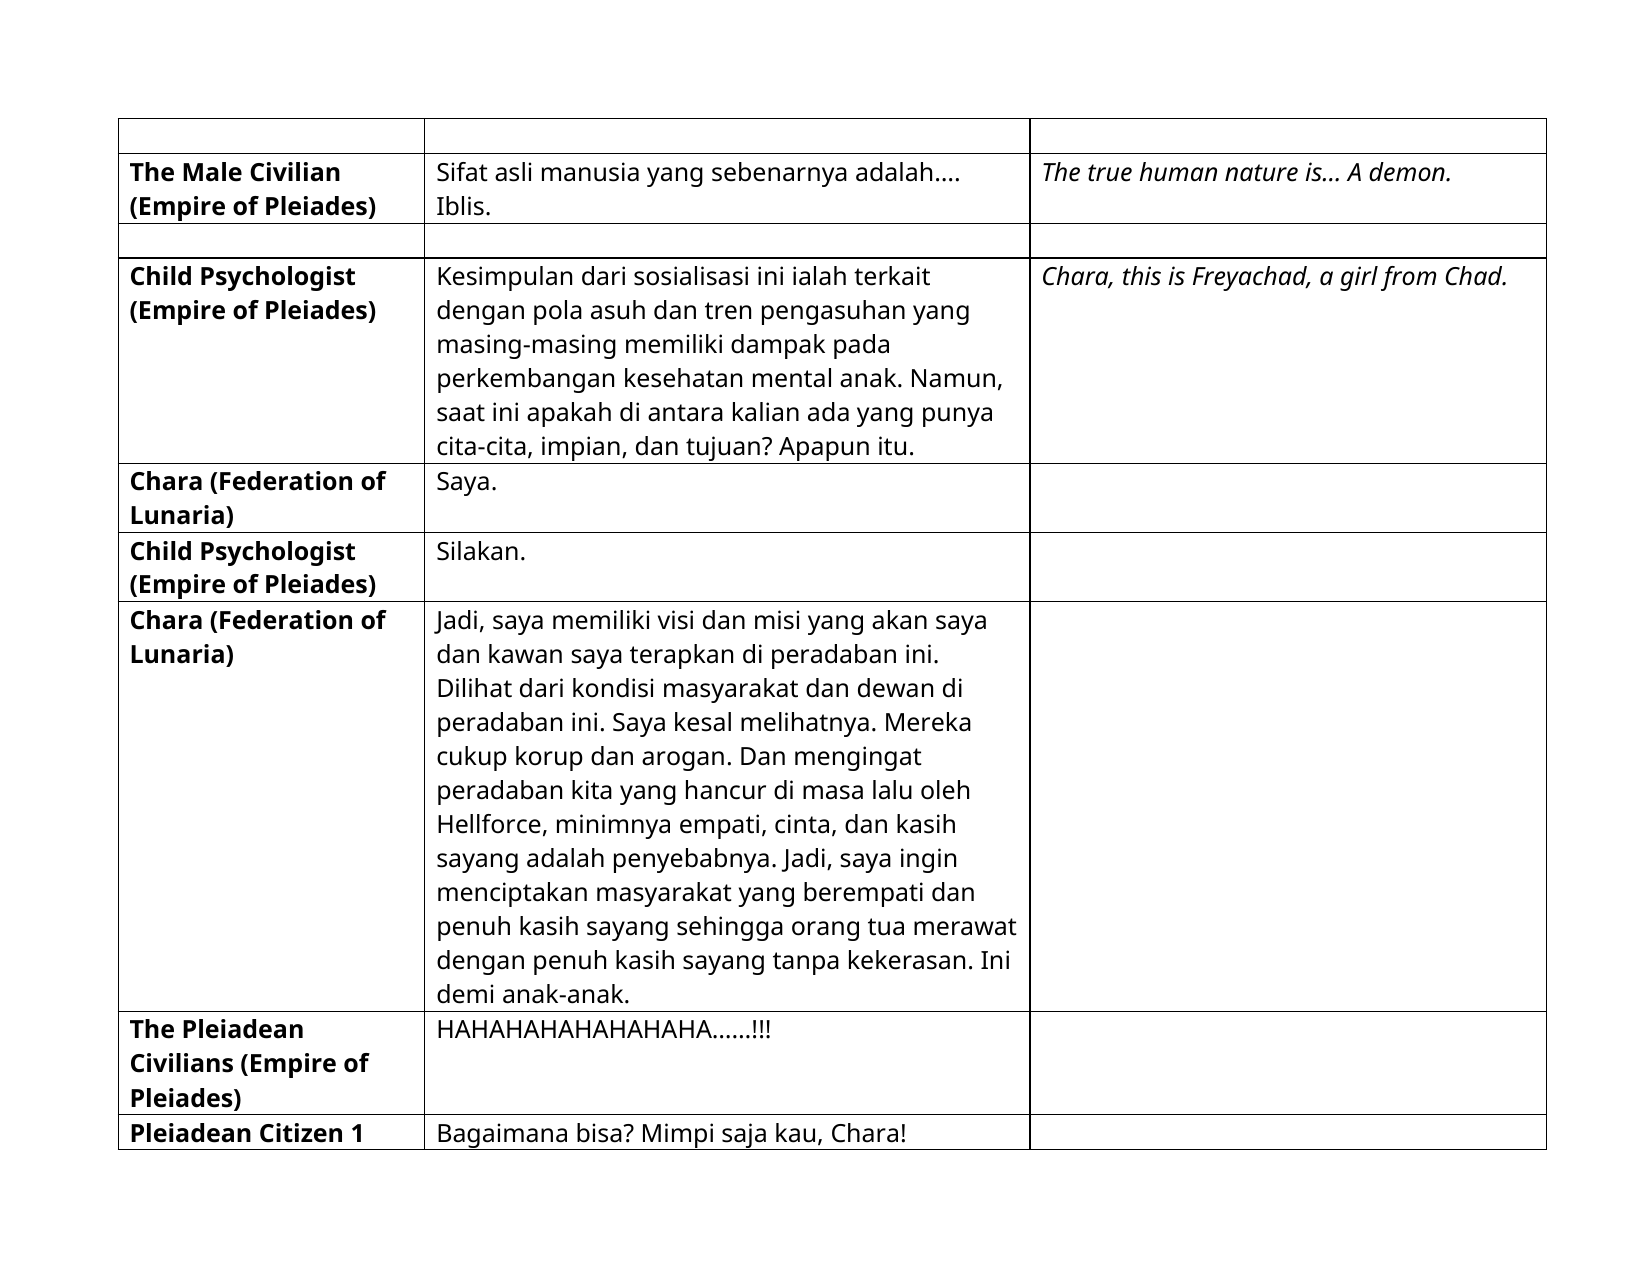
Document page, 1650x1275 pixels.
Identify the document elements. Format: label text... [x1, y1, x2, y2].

table_cell Chara (Federation of Lunaria) [119, 602, 424, 1011]
table_cell Chara, this is Freyachad, a girl from Chad. [1031, 259, 1546, 463]
table_cell Child Psychologist (Empire of Pleiades) [119, 259, 424, 463]
table_cell Pleiadean Citizen 1 [119, 1115, 424, 1149]
table_cell The Male Civilian (Empire of Pleiades) [119, 154, 424, 222]
table_cell [1031, 1115, 1546, 1149]
table_cell Bagaimana bisa? Mimpi saja kau, Chara! [425, 1115, 1029, 1149]
table_cell [1031, 1012, 1546, 1114]
table_cell [119, 224, 424, 257]
table_cell Chara (Federation of Lunaria) [119, 464, 424, 532]
table_cell [1031, 533, 1546, 601]
table_cell The true human nature is… A demon. [1031, 154, 1546, 222]
table_cell [425, 119, 1029, 153]
table_cell [1031, 224, 1546, 257]
table_cell [1031, 119, 1546, 153]
table_cell [1031, 602, 1546, 1011]
table_cell Silakan. [425, 533, 1029, 601]
table_cell Sifat asli manusia yang sebenarnya adalah…. Iblis. [425, 154, 1029, 222]
table_cell Kesimpulan dari sosialisasi ini ialah terkait dengan pola asuh dan tren pengasuhan yang masing-masing memiliki dampak pada perkembangan kesehatan mental anak. Namun, saat ini apakah di antara kalian ada yang punya cita-cita, impian, dan tujuan? Apapun itu. [425, 259, 1029, 463]
table_cell [119, 119, 424, 153]
table_cell HAHAHAHAHAHAHAHA……!!! [425, 1012, 1029, 1114]
table_cell Saya. [425, 464, 1029, 532]
table_cell [1031, 464, 1546, 532]
table_cell [425, 224, 1029, 257]
table_cell Child Psychologist (Empire of Pleiades) [119, 533, 424, 601]
table_cell The Pleiadean Civilians (Empire of Pleiades) [119, 1012, 424, 1114]
table_cell Jadi, saya memiliki visi dan misi yang akan saya dan kawan saya terapkan di peradaban ini. Dilihat dari kondisi masyarakat dan dewan di peradaban ini. Saya kesal melihatnya. Mereka cukup korup dan arogan. Dan mengingat peradaban kita yang hancur di masa lalu oleh Hellforce, minimnya empati, cinta, dan kasih sayang adalah penyebabnya. Jadi, saya ingin menciptakan masyarakat yang berempati dan penuh kasih sayang sehingga orang tua merawat dengan penuh kasih sayang tanpa kekerasan. Ini demi anak-anak. [425, 602, 1029, 1011]
